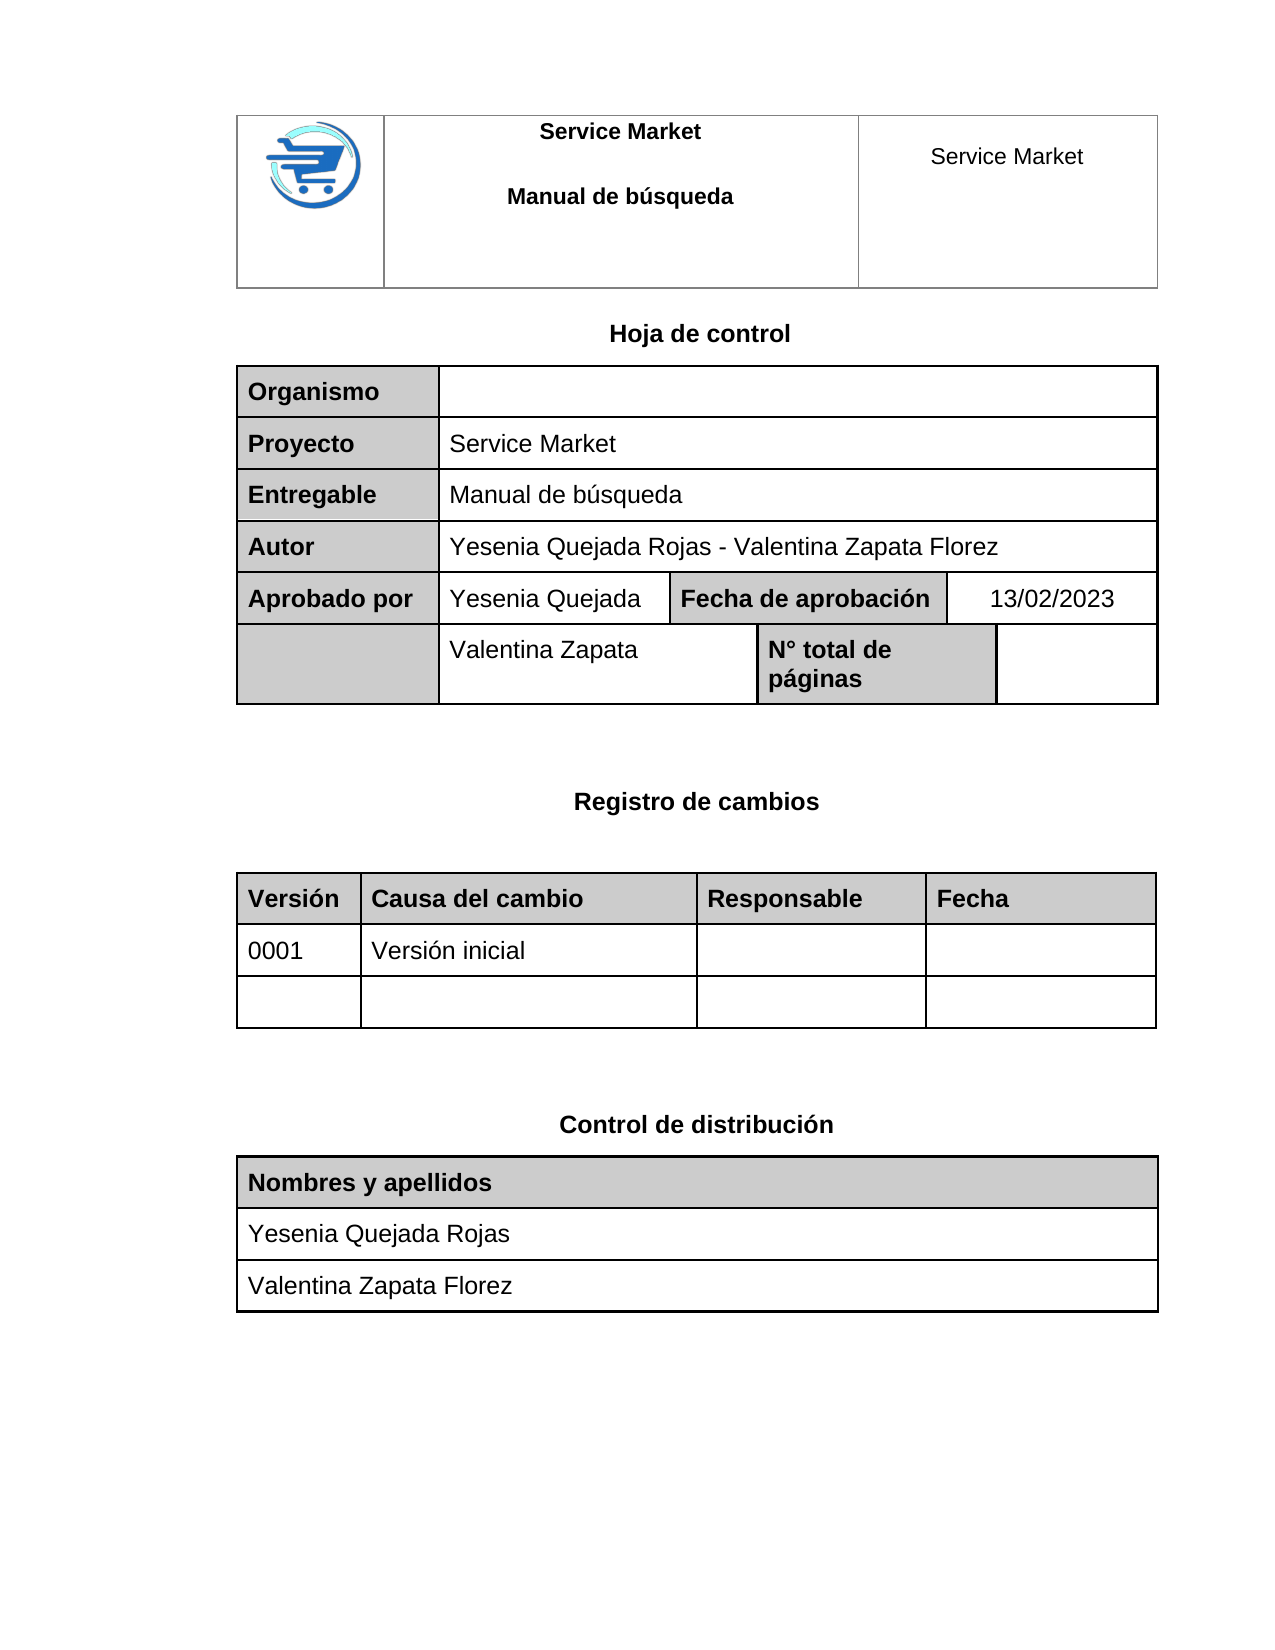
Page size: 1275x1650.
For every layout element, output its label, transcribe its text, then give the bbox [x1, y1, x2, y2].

table_cell [698, 925, 925, 975]
table_header Responsable [698, 874, 925, 923]
table_cell Fecha de aprobación [671, 573, 946, 623]
subtitle Registro de cambios [236, 787, 1157, 815]
table_cell Autor [238, 522, 438, 571]
table_cell Yesenia Quejada [440, 573, 669, 623]
table_header Fecha [927, 874, 1155, 923]
table_cell Service Market [440, 418, 1156, 468]
picture [261, 118, 365, 211]
table_header [440, 367, 1156, 416]
table_cell N° total de páginas [759, 625, 995, 703]
table_cell Versión inicial [362, 925, 696, 975]
table_cell Yesenia Quejada Rojas - Valentina Zapata Florez [440, 522, 1156, 571]
table_cell Yesenia Quejada Rojas [238, 1209, 1157, 1259]
table_header Versión [238, 874, 360, 923]
table_cell Valentina Zapata Florez [238, 1261, 1157, 1310]
table_cell Manual de búsqueda [440, 470, 1156, 519]
table_header Causa del cambio [362, 874, 696, 923]
table_cell [927, 977, 1155, 1027]
table_cell 0001 [238, 925, 360, 975]
table_cell [698, 977, 925, 1027]
table_cell [238, 977, 360, 1027]
table_header Organismo [238, 367, 438, 416]
table_cell Entregable [238, 470, 438, 519]
table_cell 13/02/2023 [948, 573, 1156, 623]
table_cell Proyecto [238, 418, 438, 468]
table_header Nombres y apellidos [238, 1158, 1157, 1207]
table_cell Aprobado por [238, 573, 438, 623]
table_cell [238, 625, 438, 703]
subtitle Hoja de control [236, 319, 1157, 348]
table_cell [927, 925, 1155, 975]
table_cell [998, 625, 1156, 703]
table_cell [362, 977, 696, 1027]
subtitle Control de distribución [236, 1110, 1157, 1138]
table_cell Valentina Zapata [440, 625, 756, 703]
